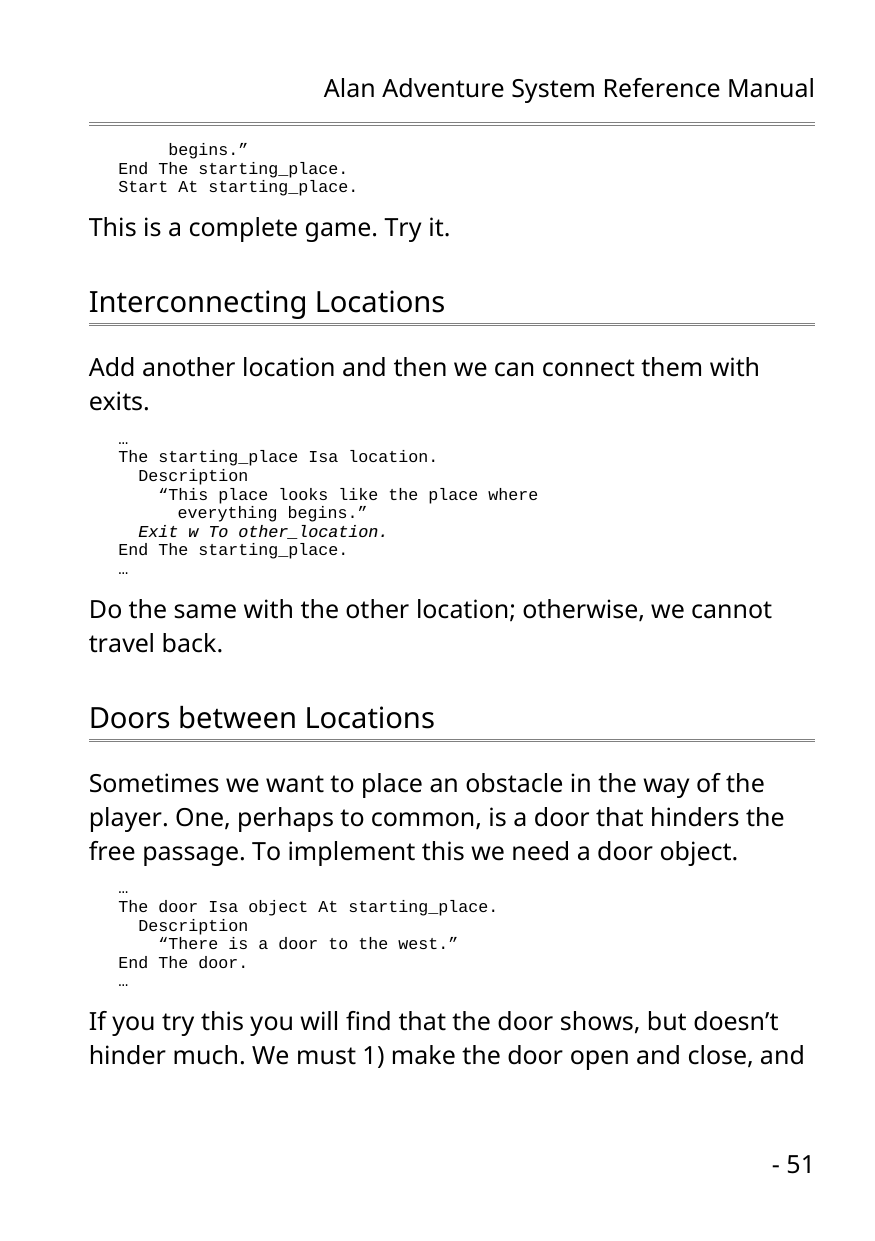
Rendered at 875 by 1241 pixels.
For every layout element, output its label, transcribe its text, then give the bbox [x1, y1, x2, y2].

text Do the same with the other location; otherwise, we cannot travel back. [88, 592, 815, 659]
text Sometimes we want to place an obstacle in the way of the player. One, perhaps to common, is a door that hinders the free passage. To implement this we need a door object. [88, 766, 815, 868]
text Add another location and then we can connect them with exits. [88, 350, 815, 418]
text begins.” End The starting_place. [118, 142, 815, 179]
text Start At starting_place. [118, 179, 815, 198]
text If you try this you will find that the door shows, but doesn’t hinder much. We must 1) make the door open and close, and [88, 1004, 815, 1072]
text … The starting_place Isa location. Description “This place looks like the place where everything begins.” [118, 431, 815, 523]
subtitle Doors between Locations [88, 697, 815, 741]
text Exit w To other_location. End The starting_place. … [118, 523, 815, 579]
text … The door Isa object At starting_place. Description “There is a door to the west.” End The door. … [118, 880, 815, 992]
text This is a complete game. Try it. [88, 210, 815, 244]
subtitle Interconnecting Locations [88, 282, 815, 325]
